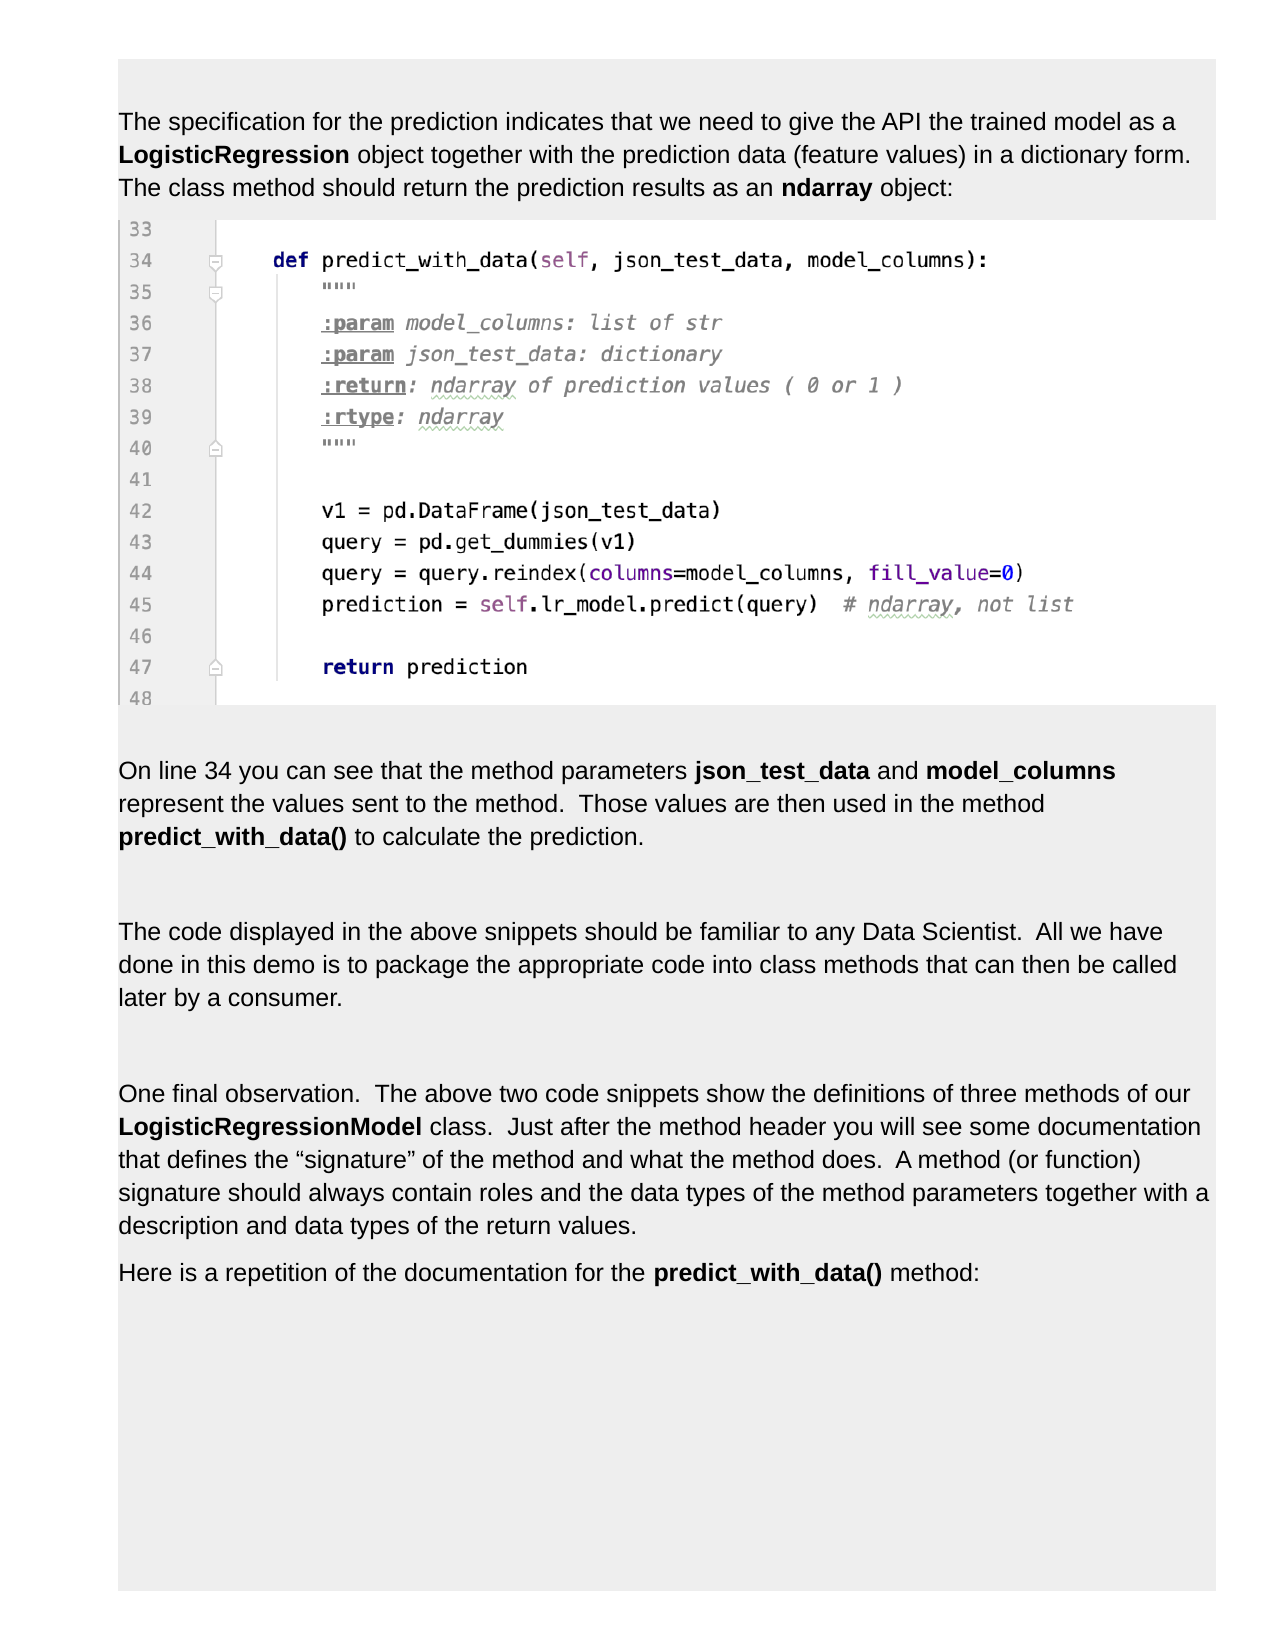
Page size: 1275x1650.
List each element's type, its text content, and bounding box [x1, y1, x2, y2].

text The specification for the prediction indicates that we need to give the API the trained model as a LogisticRegression object together with the prediction data (feature values) in a dictionary form. The class method should return the prediction results as an ndarray object: [118, 107, 1216, 201]
text Here is a repetition of the documentation for the predict_with_data() method: [118, 1258, 1216, 1287]
text The code displayed in the above snippets should be familiar to any Data Scientist. All we have done in this demo is to package the appropriate code into class methods that can then be called later by a consumer. [118, 917, 1216, 1012]
picture [118, 220, 1216, 705]
text On line 34 you can see that the method parameters json_test_data and model_columns represent the values sent to the method. Those values are then used in the method predict_with_data() to calculate the prediction. [118, 756, 1216, 851]
text One final observation. The above two code snippets show the definitions of three methods of our LogisticRegressionModel class. Just after the method header you will see some documentation that defines the “signature” of the method and what the method does. A method (or function) signature should always contain roles and the data types of the method parameters together with a description and data types of the return values. [118, 1078, 1216, 1239]
